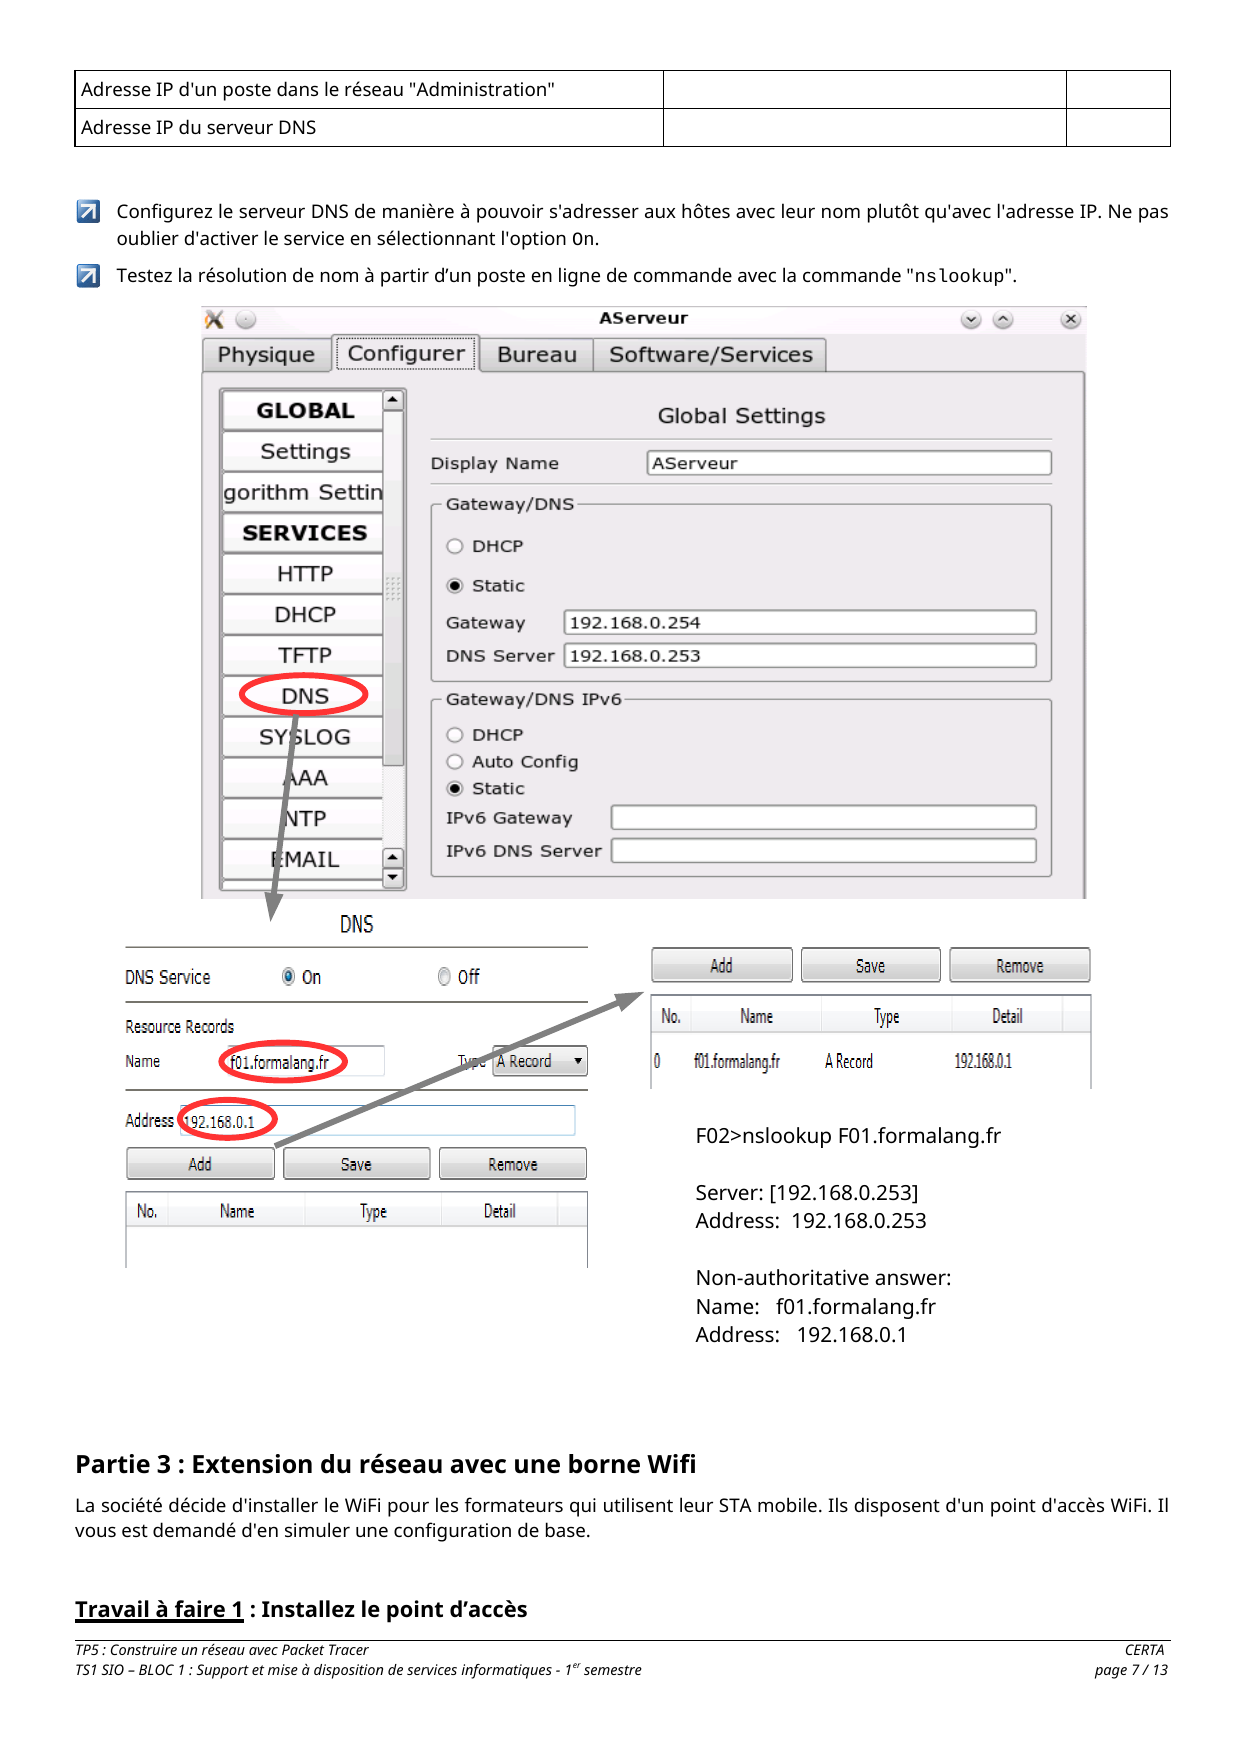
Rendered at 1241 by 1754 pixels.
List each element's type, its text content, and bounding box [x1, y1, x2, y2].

text La société décide d'installer le WiFi pour les formateurs qui utilisent leur STA mobile. Ils disposent d'un point d'accès WiFi. Il vous est demandé d'en simuler une configuration de base. [75, 1492, 1171, 1543]
table_cell [1067, 71, 1170, 108]
picture [637, 935, 1098, 1089]
table_cell [664, 71, 1066, 108]
picture [201, 306, 1087, 899]
picture [120, 907, 600, 1268]
table_cell Adresse IP d'un poste dans le réseau "Administration" [76, 71, 663, 108]
text Partie 3 : Extension du réseau avec une borne Wifi [75, 1446, 1171, 1480]
picture [246, 679, 362, 710]
table_cell Adresse IP du serveur DNS [76, 109, 663, 146]
text Travail à faire 1 : Installez le point d’accès [75, 1594, 1171, 1624]
list Testez la résolution de nom à partir d’un poste en ligne de commande avec la commande "nslookup". [75, 262, 1171, 289]
list Configurez le serveur DNS de manière à pouvoir s'adresser aux hôtes avec leur nom plutôt qu'avec l'adresse IP. Ne pas oublier d'activer le service en sélectionnant l'option On. [75, 198, 1171, 251]
table_cell [1067, 109, 1170, 146]
table_cell [664, 109, 1066, 146]
